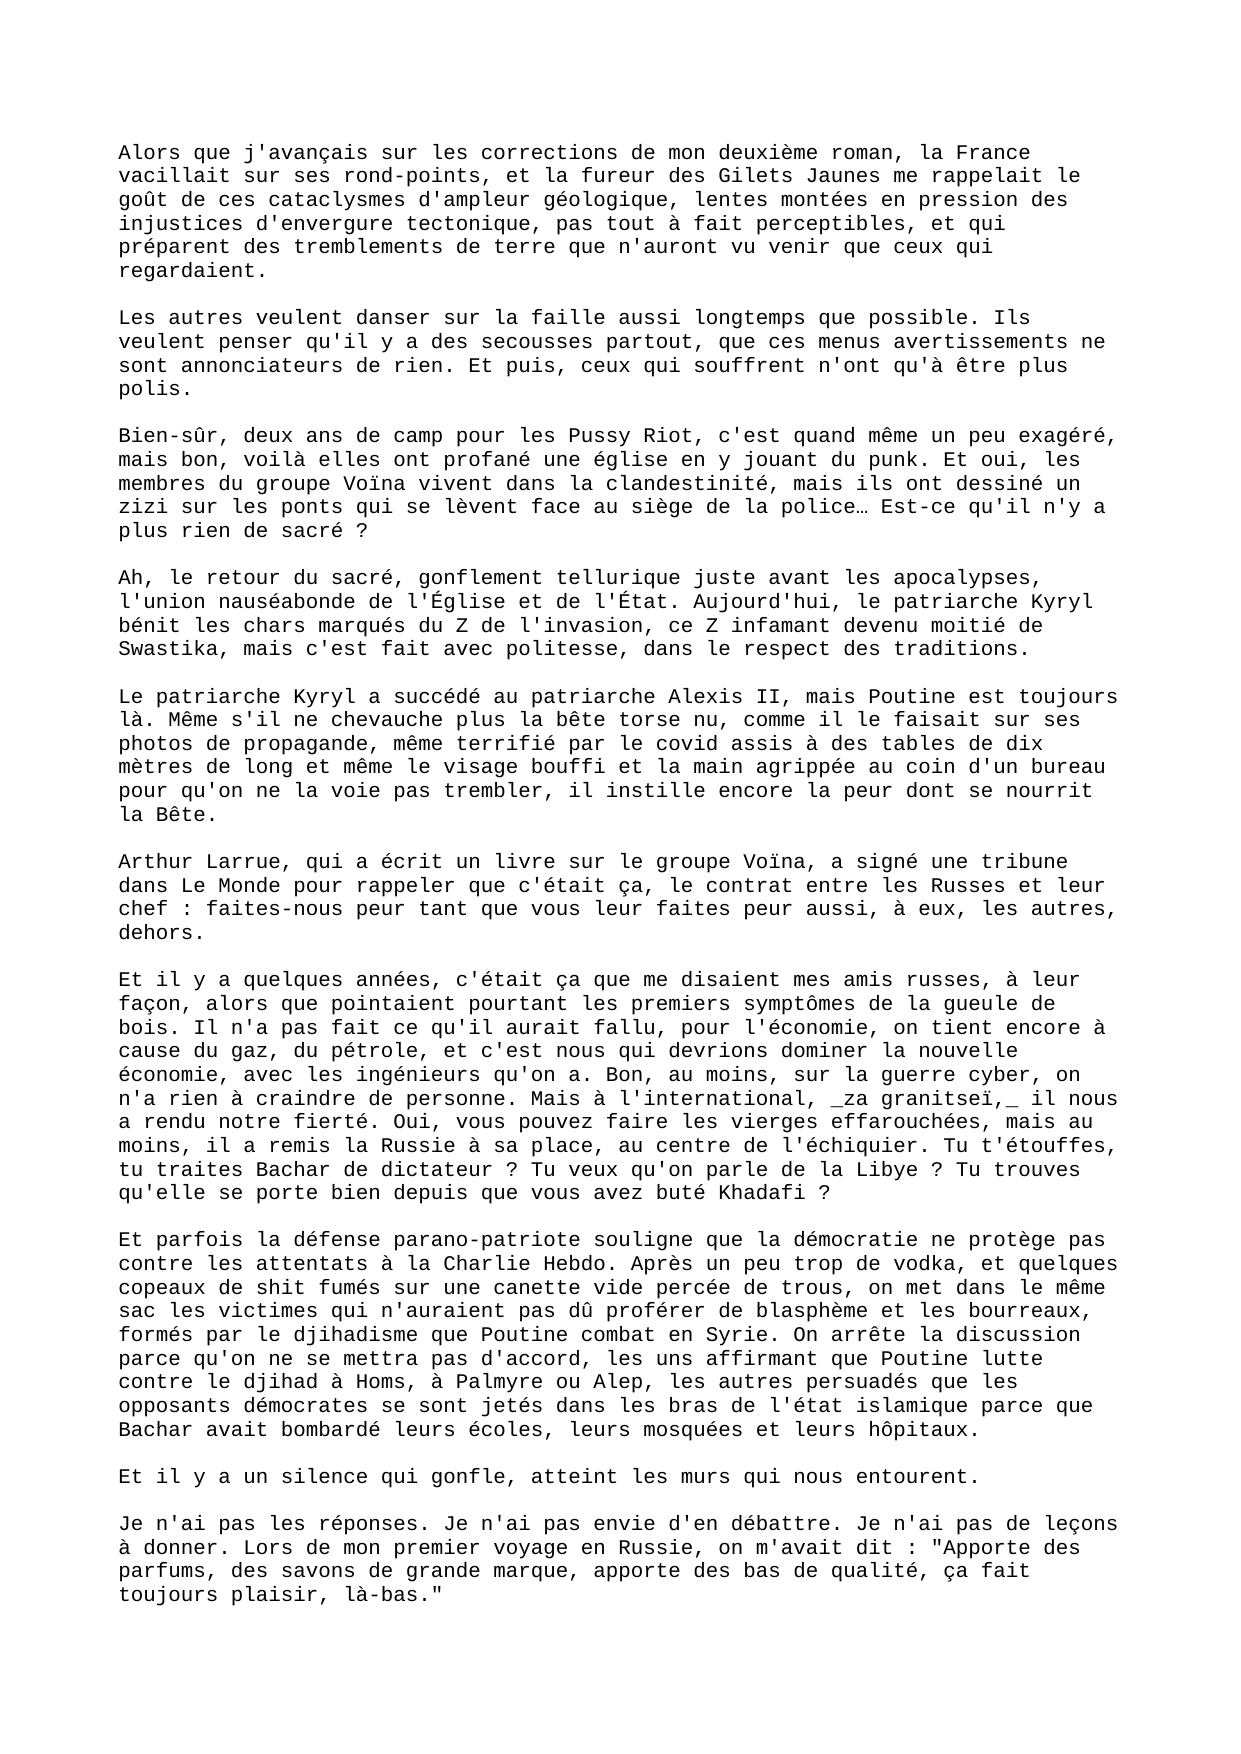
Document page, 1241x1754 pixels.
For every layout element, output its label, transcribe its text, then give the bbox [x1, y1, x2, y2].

text Le patriarche Kyryl a succédé au patriarche Alexis II, mais Poutine est toujours là. Même s'il ne chevauche plus la bête torse nu, comme il le faisait sur ses photos de propagande, même terrifié par le covid assis à des tables de dix mètres de long et même le visage bouffi et la main agrippée au coin d'un bureau pour qu'on ne la voie pas trembler, il instille encore la peur dont se nourrit la Bête. [118, 686, 1122, 827]
text Arthur Larrue, qui a écrit un livre sur le groupe Voïna, a signé une tribune dans Le Monde pour rappeler que c'était ça, le contrat entre les Russes et leur chef : faites-nous peur tant que vous leur faites peur aussi, à eux, les autres, dehors. [118, 851, 1122, 946]
text Alors que j'avançais sur les corrections de mon deuxième roman, la France vacillait sur ses rond-points, et la fureur des Gilets Jaunes me rappelait le goût de ces cataclysmes d'ampleur géologique, lentes montées en pression des injustices d'envergure tectonique, pas tout à fait perceptibles, et qui préparent des tremblements de terre que n'auront vu venir que ceux qui regardaient. [118, 142, 1122, 284]
text Et il y a quelques années, c'était ça que me disaient mes amis russes, à leur façon, alors que pointaient pourtant les premiers symptômes de la gueule de bois. Il n'a pas fait ce qu'il aurait fallu, pour l'économie, on tient encore à cause du gaz, du pétrole, et c'est nous qui devrions dominer la nouvelle économie, avec les ingénieurs qu'on a. Bon, au moins, sur la guerre cyber, on n'a rien à craindre de personne. Mais à l'international, _za granitseï,_ il nous a rendu notre fierté. Oui, vous pouvez faire les vierges effarouchées, mais au moins, il a remis la Russie à sa place, au centre de l'échiquier. Tu t'étouffes, tu traites Bachar de dictateur ? Tu veux qu'on parle de la Libye ? Tu trouves qu'elle se porte bien depuis que vous avez buté Khadafi ? [118, 969, 1122, 1206]
text Les autres veulent danser sur la faille aussi longtemps que possible. Ils veulent penser qu'il y a des secousses partout, que ces menus avertissements ne sont annonciateurs de rien. Et puis, ceux qui souffrent n'ont qu'à être plus polis. [118, 307, 1122, 402]
text Et parfois la défense parano-patriote souligne que la démocratie ne protège pas contre les attentats à la Charlie Hebdo. Après un peu trop de vodka, et quelques copeaux de shit fumés sur une canette vide percée de trous, on met dans le même sac les victimes qui n'auraient pas dû proférer de blasphème et les bourreaux, formés par le djihadisme que Poutine combat en Syrie. On arrête la discussion parce qu'on ne se mettra pas d'accord, les uns affirmant que Poutine lutte contre le djihad à Homs, à Palmyre ou Alep, les autres persuadés que les opposants démocrates se sont jetés dans les bras de l'état islamique parce que Bachar avait bombardé leurs écoles, leurs mosquées et leurs hôpitaux. [118, 1229, 1122, 1442]
text Bien-sûr, deux ans de camp pour les Pussy Riot, c'est quand même un peu exagéré, mais bon, voilà elles ont profané une église en y jouant du punk. Et oui, les membres du groupe Voïna vivent dans la clandestinité, mais ils ont dessiné un zizi sur les ponts qui se lèvent face au siège de la police… Est-ce qu'il n'y a plus rien de sacré ? [118, 426, 1122, 544]
text Et il y a un silence qui gonfle, atteint les murs qui nous entourent. [118, 1466, 1122, 1489]
text Ah, le retour du sacré, gonflement tellurique juste avant les apocalypses, l'union nauséabonde de l'Église et de l'État. Aujourd'hui, le patriarche Kyryl bénit les chars marqués du Z de l'invasion, ce Z infamant devenu moitié de Swastika, mais c'est fait avec politesse, dans le respect des traditions. [118, 567, 1122, 662]
text Je n'ai pas les réponses. Je n'ai pas envie d'en débattre. Je n'ai pas de leçons à donner. Lors de mon premier voyage en Russie, on m'avait dit : "Apporte des parfums, des savons de grande marque, apporte des bas de qualité, ça fait toujours plaisir, là-bas." [118, 1513, 1122, 1608]
